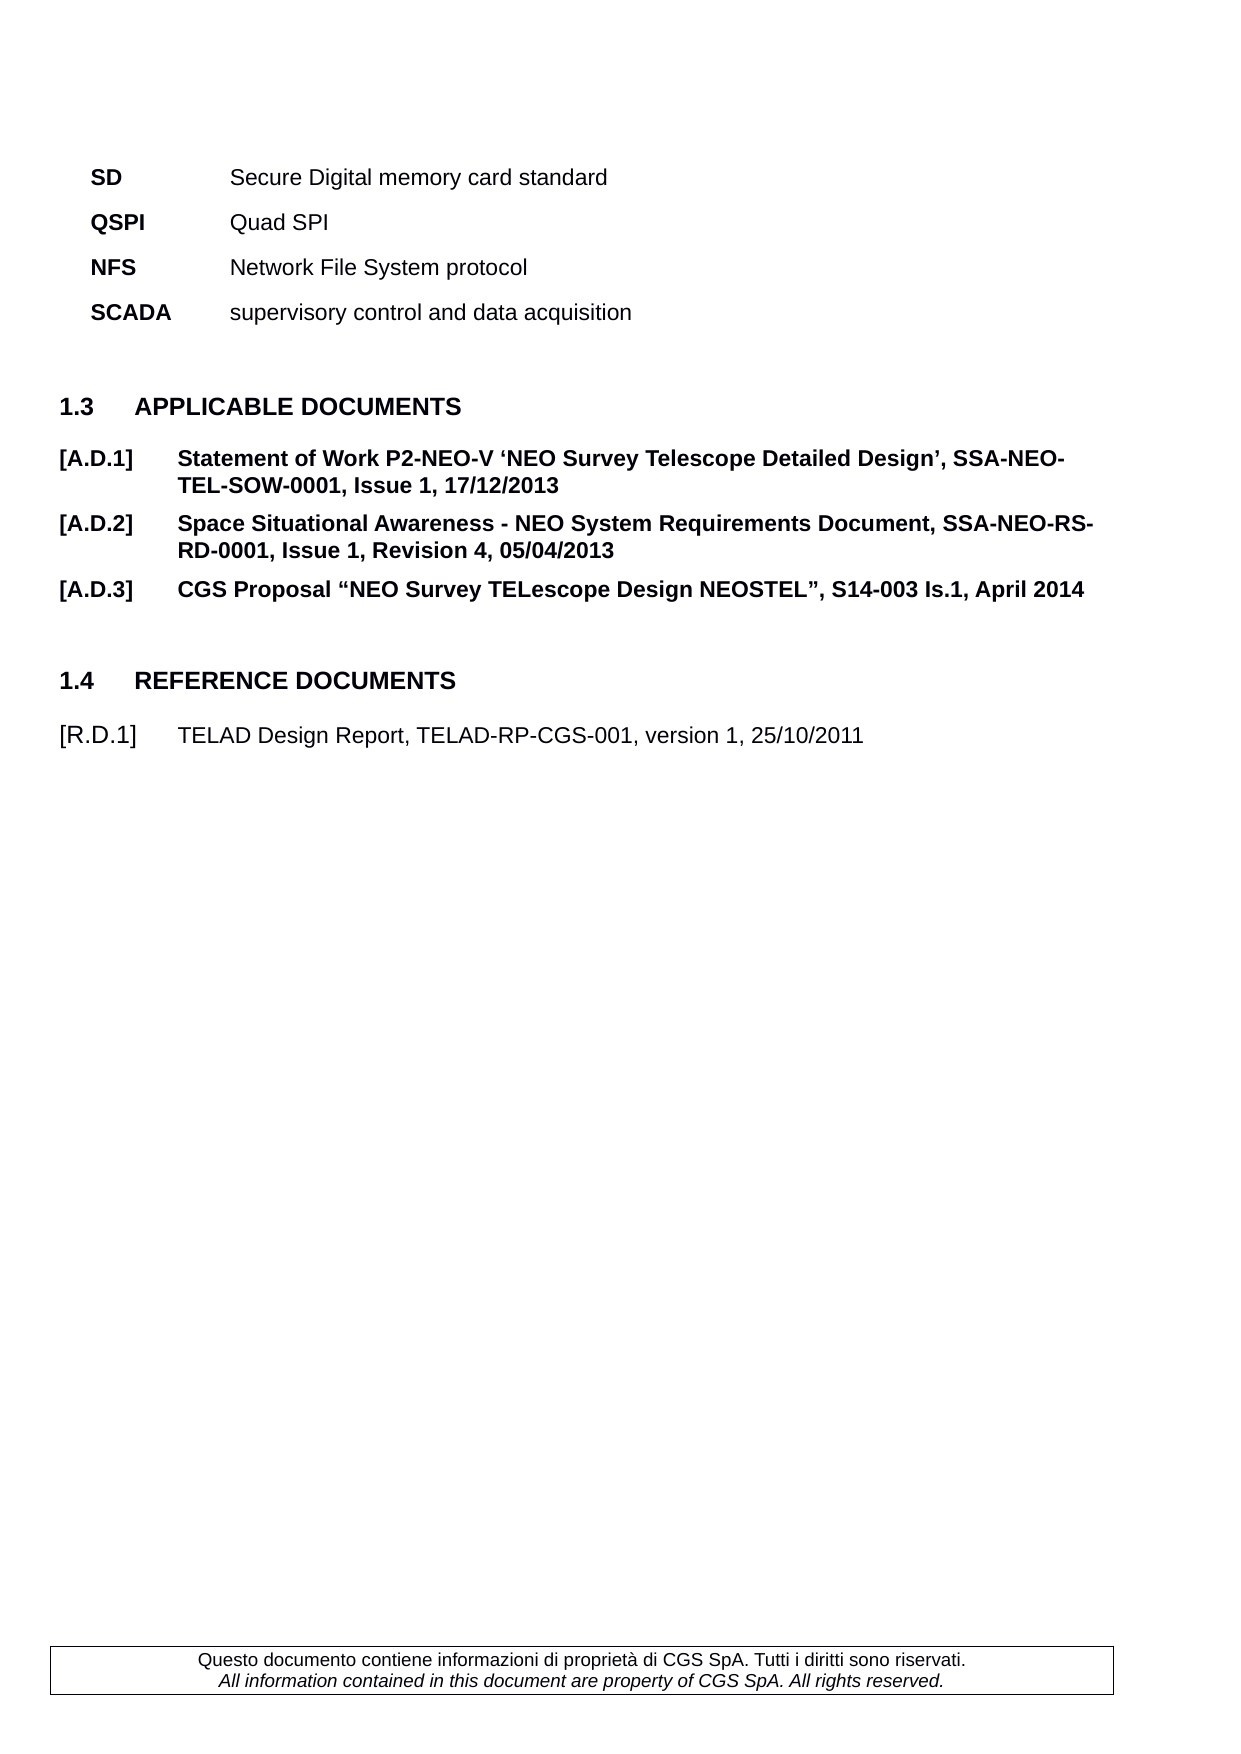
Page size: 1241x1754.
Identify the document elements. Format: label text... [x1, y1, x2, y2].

table_cell [218, 113, 1069, 158]
table_cell Quad SPI [218, 203, 1069, 248]
list Space Situational Awareness - NEO System Requirements Document, SSA-NEO-RS-RD-0001, Issue 1, Revision 4, 05/04/2013 [59, 510, 1104, 563]
table_cell Secure Digital memory card standard [218, 158, 1069, 203]
table_cell [48, 113, 218, 158]
subtitle Reference Documents [59, 666, 1104, 694]
list CGS Proposal “NEO Survey TELescope Design NEOSTEL”, S14-003 Is.1, April 2014 [59, 576, 1104, 602]
table_cell NFS [48, 248, 218, 293]
table_cell QSPI [48, 203, 218, 248]
list TELAD Design Report, TELAD-RP-CGS-001, version 1, 25/10/2011 [59, 719, 1104, 748]
subtitle Applicable Documents [59, 391, 1104, 420]
table_cell SCADA [48, 293, 218, 338]
table_cell supervisory control and data acquisition [218, 293, 1069, 338]
table_cell SD [48, 158, 218, 203]
table_cell Network File System protocol [218, 248, 1069, 293]
list Statement of Work P2-NEO-V ‘NEO Survey Telescope Detailed Design’, SSA-NEO-TEL-SOW-0001, Issue 1, 17/12/2013 [59, 445, 1104, 498]
